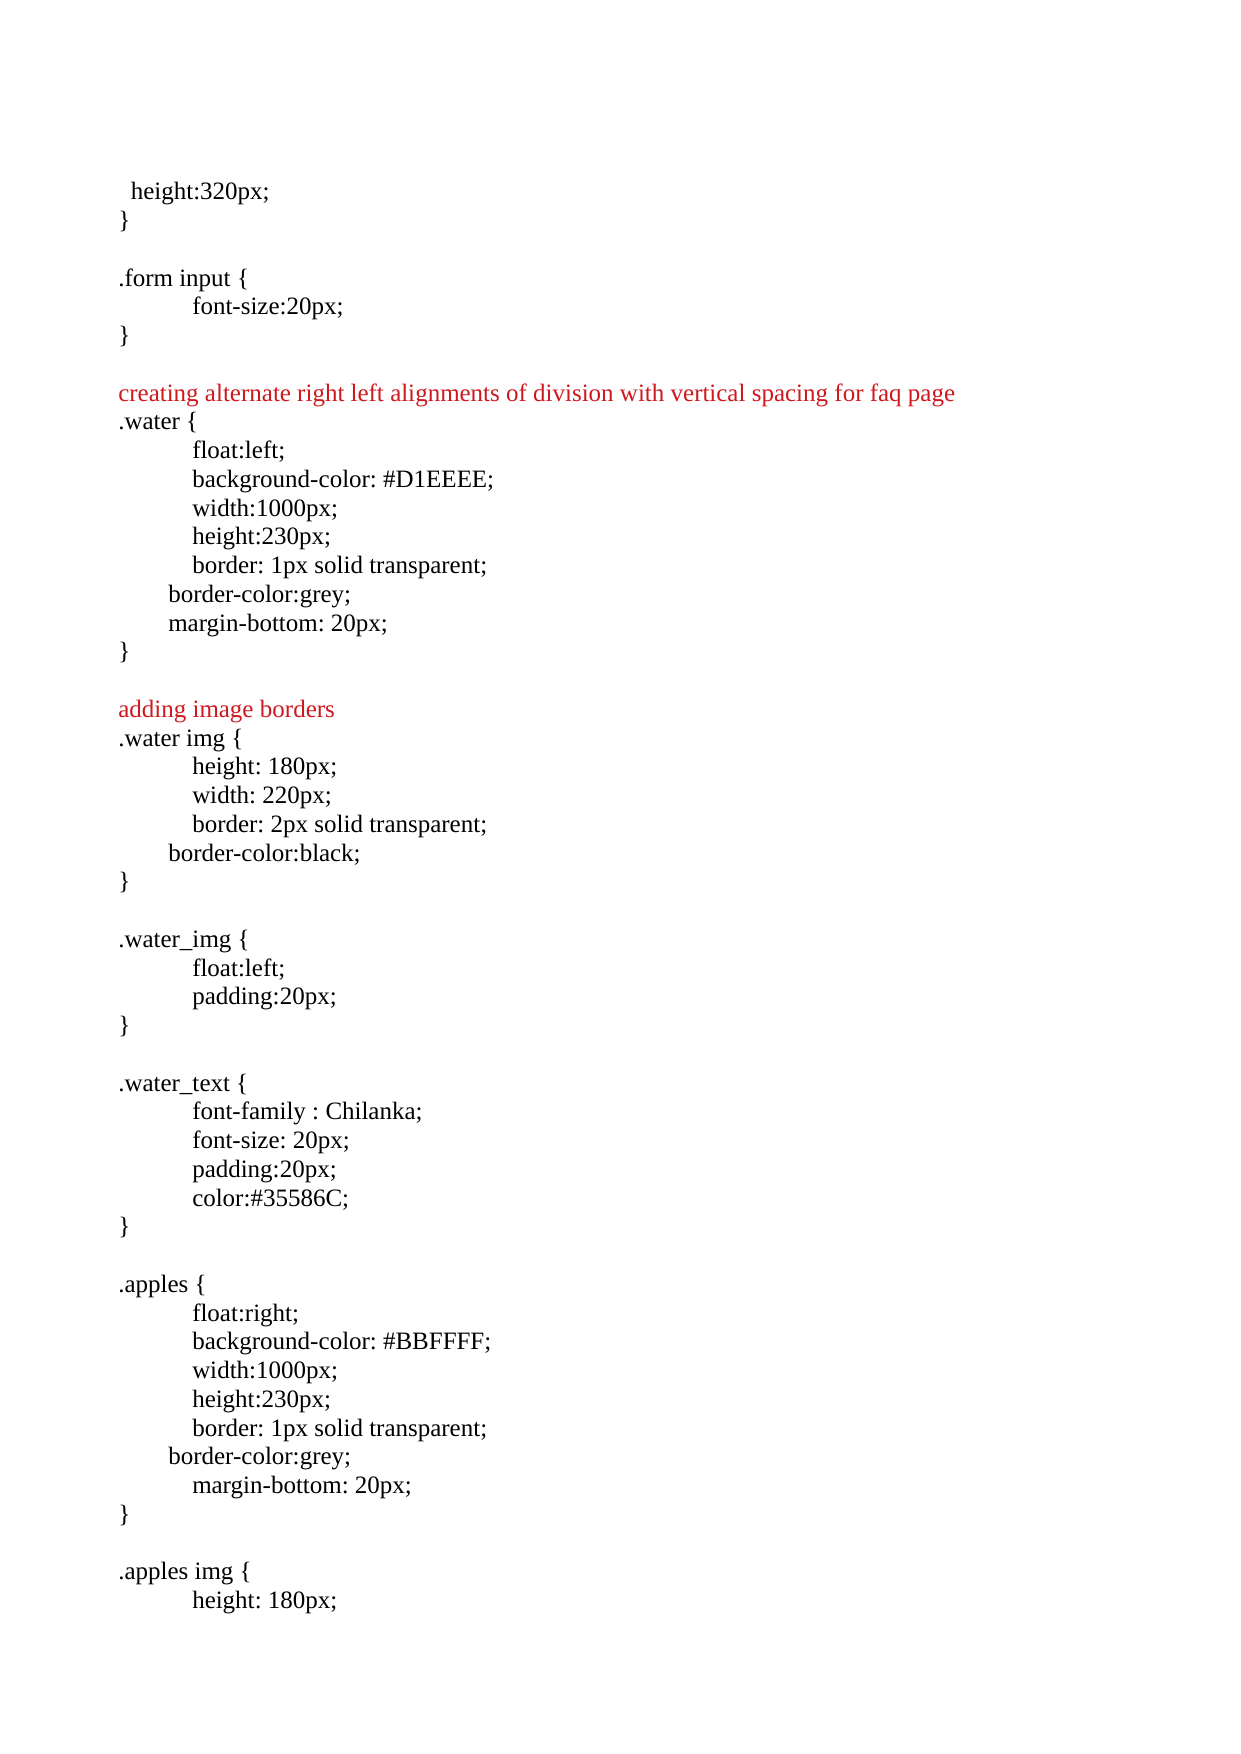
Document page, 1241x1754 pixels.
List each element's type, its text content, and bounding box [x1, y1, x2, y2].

text height: 180px; [118, 751, 1122, 780]
text width:1000px; [118, 493, 1122, 521]
text font-size: 20px; [118, 1125, 1122, 1154]
text font-family : Chilanka; [118, 1096, 1122, 1125]
text border: 2px solid transparent; [118, 809, 1122, 838]
text color:#35586C; [118, 1183, 1122, 1211]
text } [118, 1010, 1122, 1039]
text margin-bottom: 20px; [118, 1470, 1122, 1499]
text width:1000px; [118, 1355, 1122, 1384]
text height:230px; [118, 521, 1122, 550]
text .form input { [118, 263, 1122, 291]
text border: 1px solid transparent; [118, 550, 1122, 579]
text height:320px; [118, 176, 1122, 205]
text border-color:grey; [118, 1441, 1122, 1470]
text } [118, 636, 1122, 665]
text } [118, 320, 1122, 349]
text float:left; [118, 953, 1122, 981]
text float:left; [118, 435, 1122, 464]
text adding image borders [118, 694, 1122, 723]
text } [118, 205, 1122, 234]
text padding:20px; [118, 1154, 1122, 1183]
text width: 220px; [118, 780, 1122, 809]
text float:right; [118, 1298, 1122, 1326]
text } [118, 1211, 1122, 1240]
text font-size:20px; [118, 291, 1122, 320]
text margin-bottom: 20px; [118, 608, 1122, 636]
text height:230px; [118, 1384, 1122, 1413]
text .apples { [118, 1269, 1122, 1298]
text .water { [118, 406, 1122, 435]
text background-color: #D1EEEE; [118, 464, 1122, 493]
text padding:20px; [118, 981, 1122, 1010]
text border: 1px solid transparent; [118, 1413, 1122, 1441]
text border-color:black; [118, 838, 1122, 866]
text } [118, 866, 1122, 895]
text .apples img { [118, 1556, 1122, 1585]
text .water img { [118, 723, 1122, 751]
text .water_img { [118, 924, 1122, 953]
text background-color: #BBFFFF; [118, 1326, 1122, 1355]
text border-color:grey; [118, 579, 1122, 608]
text } [118, 1499, 1122, 1528]
text height: 180px; [118, 1585, 1122, 1614]
text creating alternate right left alignments of division with vertical spacing for faq page [118, 378, 1122, 406]
text .water_text { [118, 1068, 1122, 1096]
